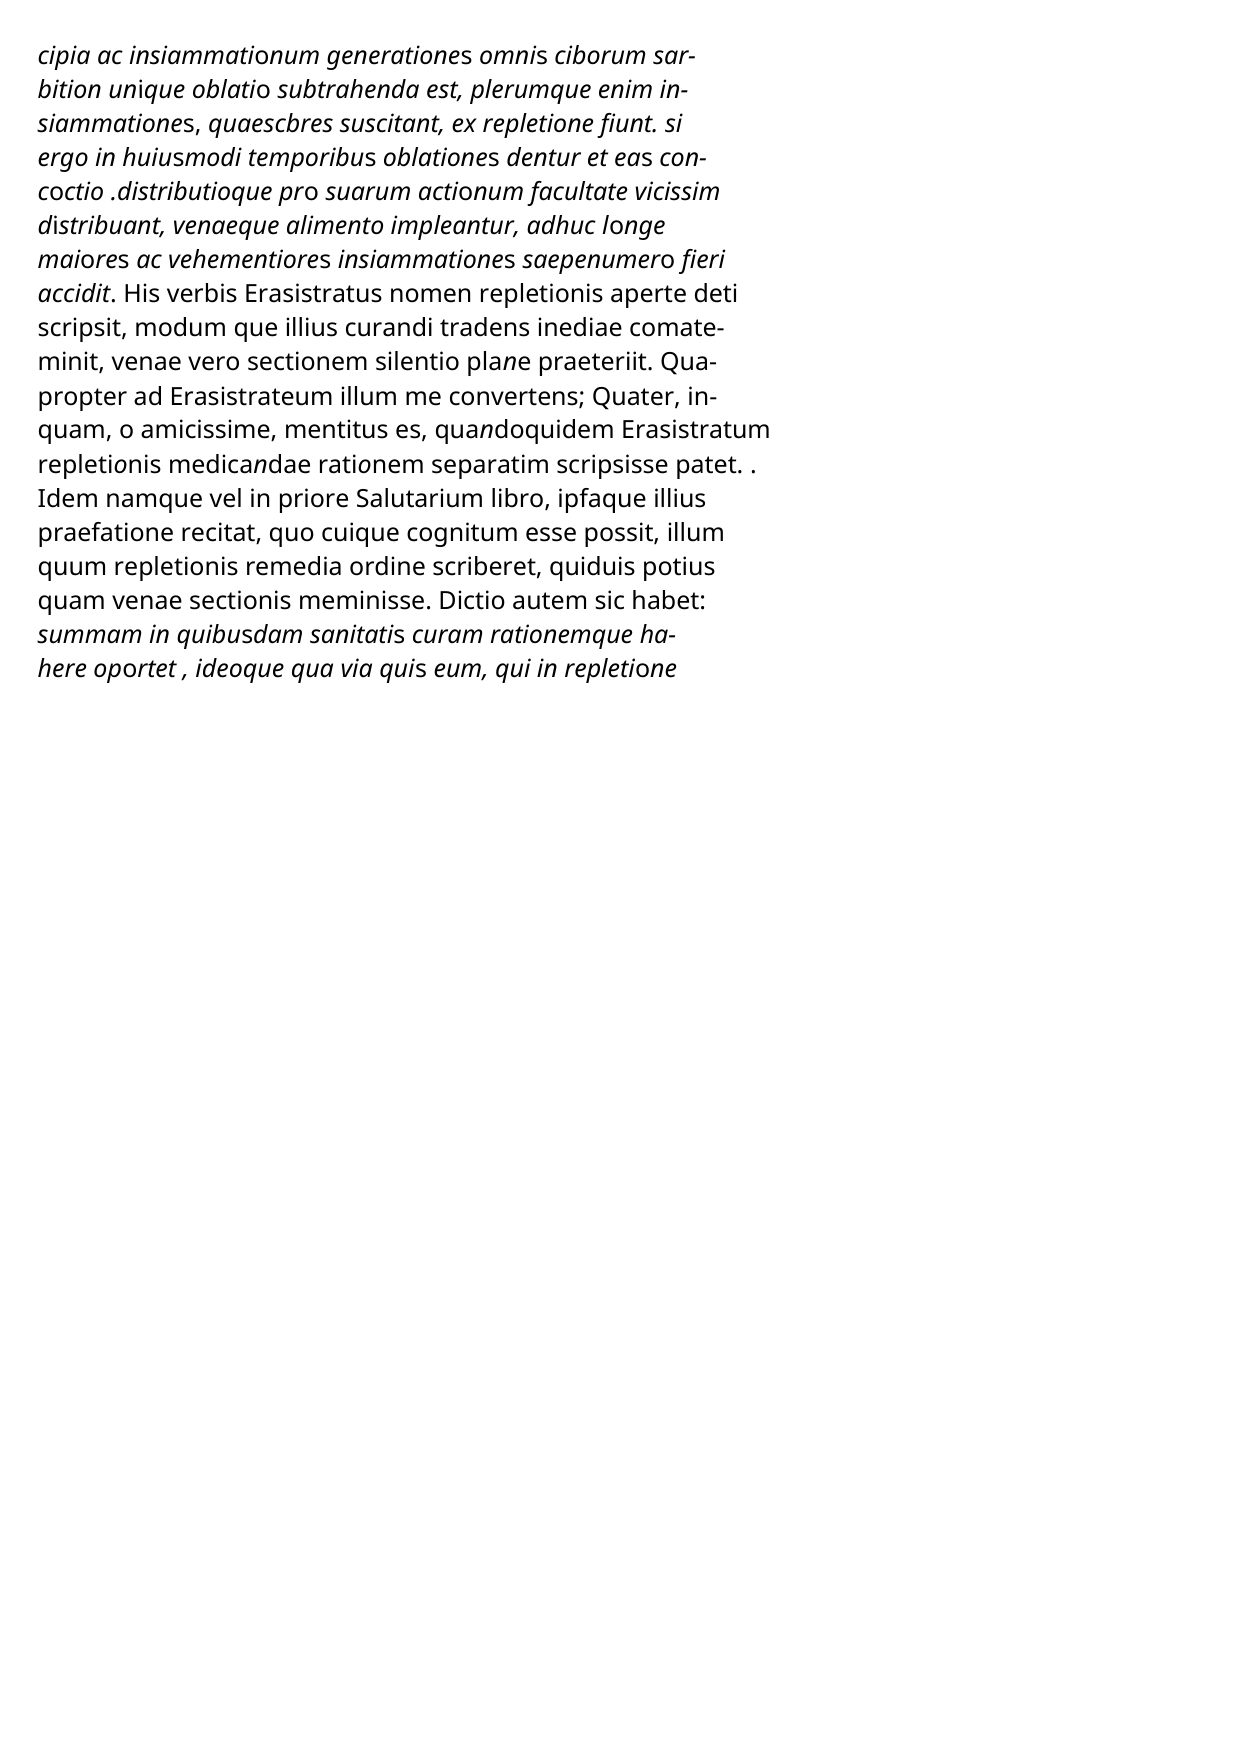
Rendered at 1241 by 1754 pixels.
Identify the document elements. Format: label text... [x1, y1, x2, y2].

text cipia ac insiammationum generationes omnis ciborum sar- bition unique oblatio subtrahenda est, plerumque enim in- siammationes, quaescbres suscitant, ex repletione fiunt. si ergo in huiusmodi temporibus oblationes dentur et eas con- coctio .distributioque pro suarum actionum facultate vicissim distribuant, venaeque alimento impleantur, adhuc longe maiores ac vehementiores insiammationes saepenumero fieri accidit. His verbis Erasistratus nomen repletionis aperte deti scripsit, modum que illius curandi tradens inediae comate- minit, venae vero sectionem silentio plane praeteriit. Qua- propter ad Erasistrateum illum me convertens; Quater, in- quam, o amicissime, mentitus es, quandoquidem Erasistratum repletionis medicandae rationem separatim scripsisse patet. . Idem namque vel in priore Salutarium libro, ipfaque illius praefatione recitat, quo cuique cognitum esse possit, illum quum repletionis remedia ordine scriberet, quiduis potius quam venae sectionis meminisse. Dictio autem sic habet: summam in quibusdam sanitatis curam rationemque ha- here oportet , ideoque qua via quis eum, qui in repletione [37, 37, 1203, 685]
